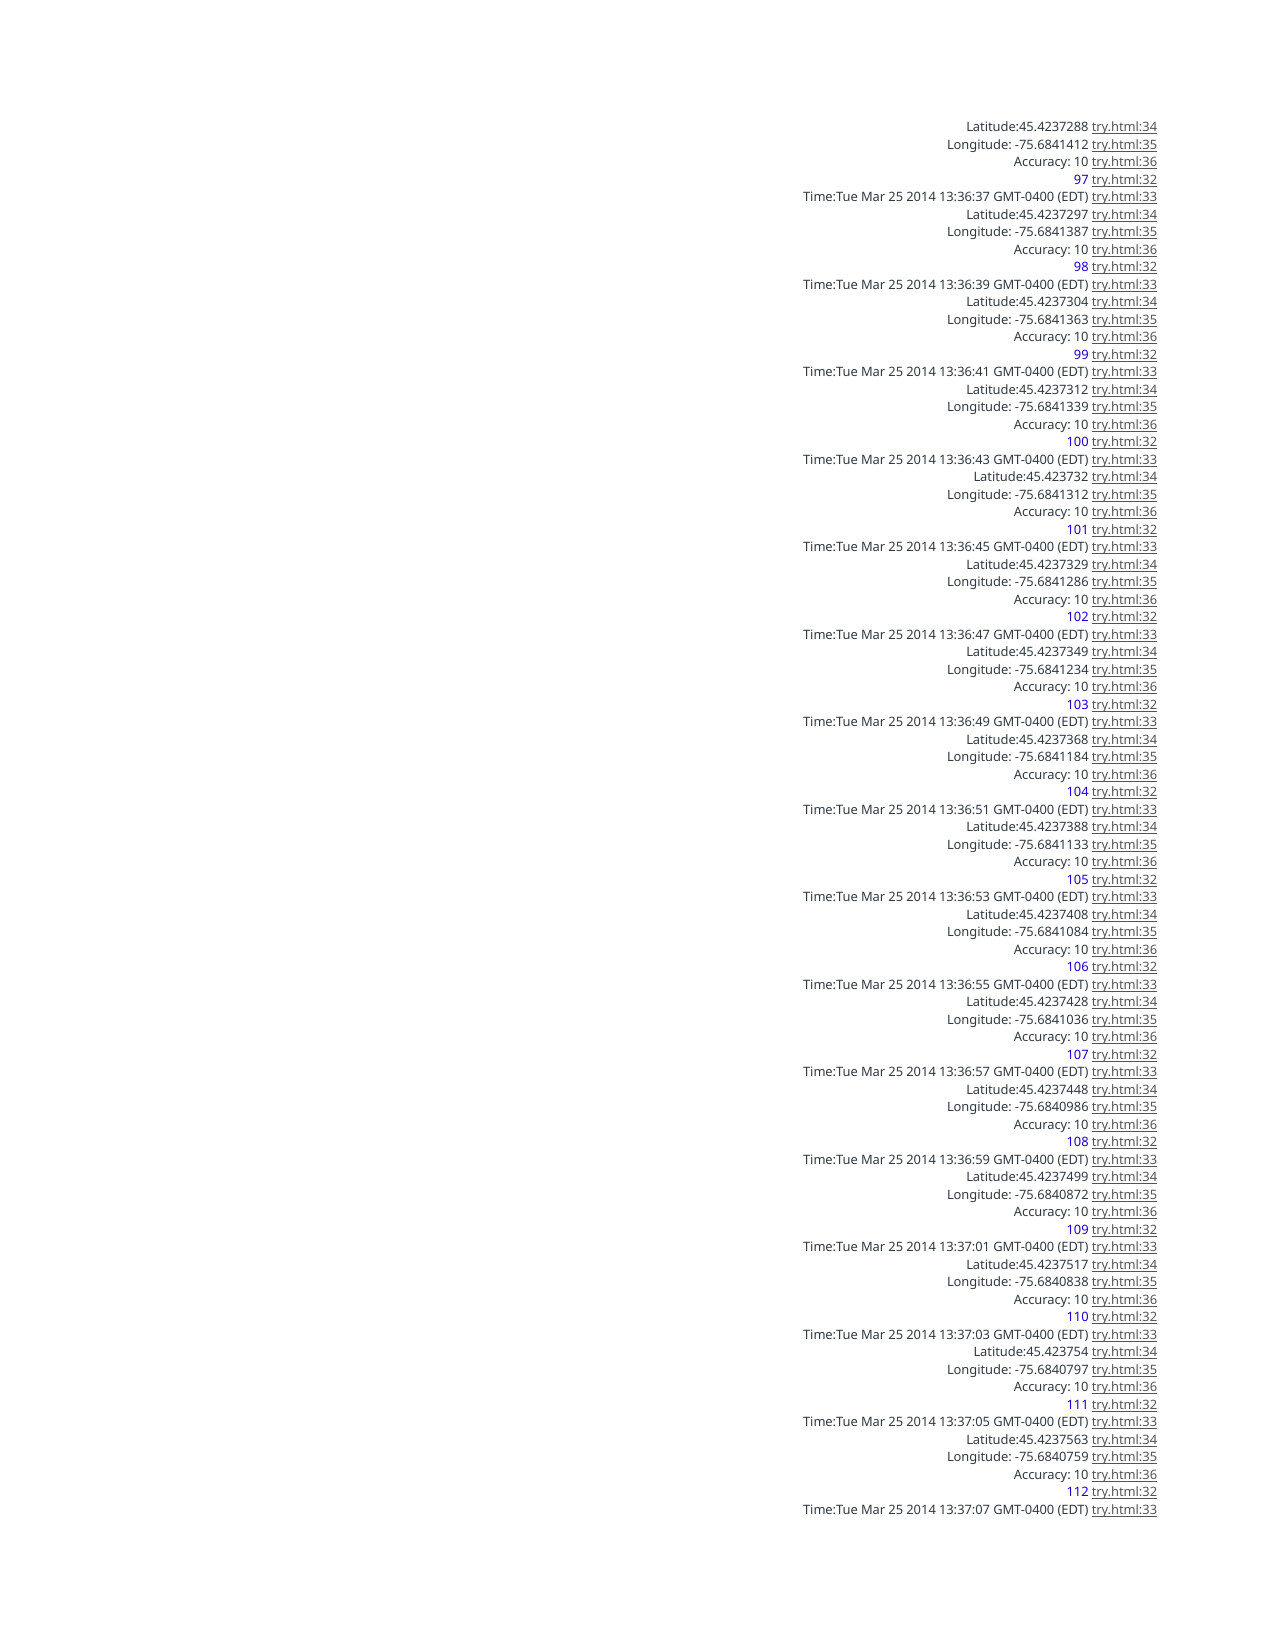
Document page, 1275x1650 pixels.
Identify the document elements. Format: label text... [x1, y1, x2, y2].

text Latitude:45.4237448 try.html:34 [151, 1081, 1157, 1098]
text 110 try.html:32 [151, 1308, 1157, 1326]
text 105 try.html:32 [151, 871, 1157, 888]
text Accuracy: 10 try.html:36 [151, 1466, 1157, 1483]
text Accuracy: 10 try.html:36 [151, 503, 1157, 521]
text Accuracy: 10 try.html:36 [151, 1291, 1157, 1308]
text Latitude:45.4237349 try.html:34 [151, 643, 1157, 661]
text Time:Tue Mar 25 2014 13:36:53 GMT-0400 (EDT) try.html:33 [151, 888, 1157, 906]
text Time:Tue Mar 25 2014 13:37:05 GMT-0400 (EDT) try.html:33 [151, 1413, 1157, 1431]
text Time:Tue Mar 25 2014 13:36:59 GMT-0400 (EDT) try.html:33 [151, 1151, 1157, 1168]
text Accuracy: 10 try.html:36 [151, 853, 1157, 871]
text Accuracy: 10 try.html:36 [151, 153, 1157, 171]
text Accuracy: 10 try.html:36 [151, 416, 1157, 433]
text 102 try.html:32 [151, 608, 1157, 626]
text Latitude:45.4237297 try.html:34 [151, 206, 1157, 223]
text Longitude: -75.6841387 try.html:35 [151, 223, 1157, 241]
text Longitude: -75.6841363 try.html:35 [151, 311, 1157, 328]
text 100 try.html:32 [151, 433, 1157, 451]
text Latitude:45.4237499 try.html:34 [151, 1168, 1157, 1186]
text Longitude: -75.6840797 try.html:35 [151, 1361, 1157, 1378]
text 107 try.html:32 [151, 1046, 1157, 1063]
text 112 try.html:32 [151, 1483, 1157, 1501]
text 108 try.html:32 [151, 1133, 1157, 1151]
text Latitude:45.4237329 try.html:34 [151, 556, 1157, 573]
text Accuracy: 10 try.html:36 [151, 1378, 1157, 1396]
text Latitude:45.423732 try.html:34 [151, 468, 1157, 486]
text Time:Tue Mar 25 2014 13:37:01 GMT-0400 (EDT) try.html:33 [151, 1238, 1157, 1256]
text Time:Tue Mar 25 2014 13:36:49 GMT-0400 (EDT) try.html:33 [151, 713, 1157, 731]
text 99 try.html:32 [151, 346, 1157, 363]
text 98 try.html:32 [151, 258, 1157, 276]
text 111 try.html:32 [151, 1396, 1157, 1413]
text Latitude:45.4237517 try.html:34 [151, 1256, 1157, 1273]
text Longitude: -75.6841286 try.html:35 [151, 573, 1157, 591]
text Latitude:45.4237428 try.html:34 [151, 993, 1157, 1011]
text Longitude: -75.6841036 try.html:35 [151, 1011, 1157, 1028]
text Latitude:45.4237304 try.html:34 [151, 293, 1157, 311]
text Time:Tue Mar 25 2014 13:37:07 GMT-0400 (EDT) try.html:33 [151, 1501, 1157, 1518]
text 103 try.html:32 [151, 696, 1157, 713]
text Latitude:45.4237388 try.html:34 [151, 818, 1157, 836]
text Accuracy: 10 try.html:36 [151, 1116, 1157, 1133]
text Longitude: -75.6841133 try.html:35 [151, 836, 1157, 853]
text 104 try.html:32 [151, 783, 1157, 801]
text Accuracy: 10 try.html:36 [151, 591, 1157, 608]
text Accuracy: 10 try.html:36 [151, 678, 1157, 696]
text Time:Tue Mar 25 2014 13:36:55 GMT-0400 (EDT) try.html:33 [151, 976, 1157, 993]
text Accuracy: 10 try.html:36 [151, 941, 1157, 958]
text Latitude:45.4237563 try.html:34 [151, 1431, 1157, 1448]
text Longitude: -75.6841084 try.html:35 [151, 923, 1157, 941]
text Time:Tue Mar 25 2014 13:36:39 GMT-0400 (EDT) try.html:33 [151, 276, 1157, 293]
text Latitude:45.423754 try.html:34 [151, 1343, 1157, 1361]
text Time:Tue Mar 25 2014 13:36:45 GMT-0400 (EDT) try.html:33 [151, 538, 1157, 556]
text Latitude:45.4237408 try.html:34 [151, 906, 1157, 923]
text Time:Tue Mar 25 2014 13:36:37 GMT-0400 (EDT) try.html:33 [151, 188, 1157, 206]
text 101 try.html:32 [151, 521, 1157, 538]
text Longitude: -75.6840872 try.html:35 [151, 1186, 1157, 1203]
text Time:Tue Mar 25 2014 13:36:51 GMT-0400 (EDT) try.html:33 [151, 801, 1157, 818]
text Time:Tue Mar 25 2014 13:36:47 GMT-0400 (EDT) try.html:33 [151, 626, 1157, 643]
text Longitude: -75.6841184 try.html:35 [151, 748, 1157, 766]
text Longitude: -75.6840759 try.html:35 [151, 1448, 1157, 1466]
text 97 try.html:32 [151, 171, 1157, 188]
text Latitude:45.4237312 try.html:34 [151, 381, 1157, 398]
text Accuracy: 10 try.html:36 [151, 1203, 1157, 1221]
text Time:Tue Mar 25 2014 13:36:43 GMT-0400 (EDT) try.html:33 [151, 451, 1157, 468]
text Accuracy: 10 try.html:36 [151, 766, 1157, 783]
text Latitude:45.4237288 try.html:34 [151, 118, 1157, 136]
text Longitude: -75.6840986 try.html:35 [151, 1098, 1157, 1116]
text Longitude: -75.6841339 try.html:35 [151, 398, 1157, 416]
text Longitude: -75.6840838 try.html:35 [151, 1273, 1157, 1291]
text Accuracy: 10 try.html:36 [151, 241, 1157, 258]
text 106 try.html:32 [151, 958, 1157, 976]
text Longitude: -75.6841234 try.html:35 [151, 661, 1157, 678]
text Longitude: -75.6841412 try.html:35 [151, 136, 1157, 153]
text Accuracy: 10 try.html:36 [151, 328, 1157, 346]
text 109 try.html:32 [151, 1221, 1157, 1238]
text Time:Tue Mar 25 2014 13:36:57 GMT-0400 (EDT) try.html:33 [151, 1063, 1157, 1081]
text Longitude: -75.6841312 try.html:35 [151, 486, 1157, 503]
text Time:Tue Mar 25 2014 13:36:41 GMT-0400 (EDT) try.html:33 [151, 363, 1157, 381]
text Accuracy: 10 try.html:36 [151, 1028, 1157, 1046]
text Latitude:45.4237368 try.html:34 [151, 731, 1157, 748]
text Time:Tue Mar 25 2014 13:37:03 GMT-0400 (EDT) try.html:33 [151, 1326, 1157, 1343]
